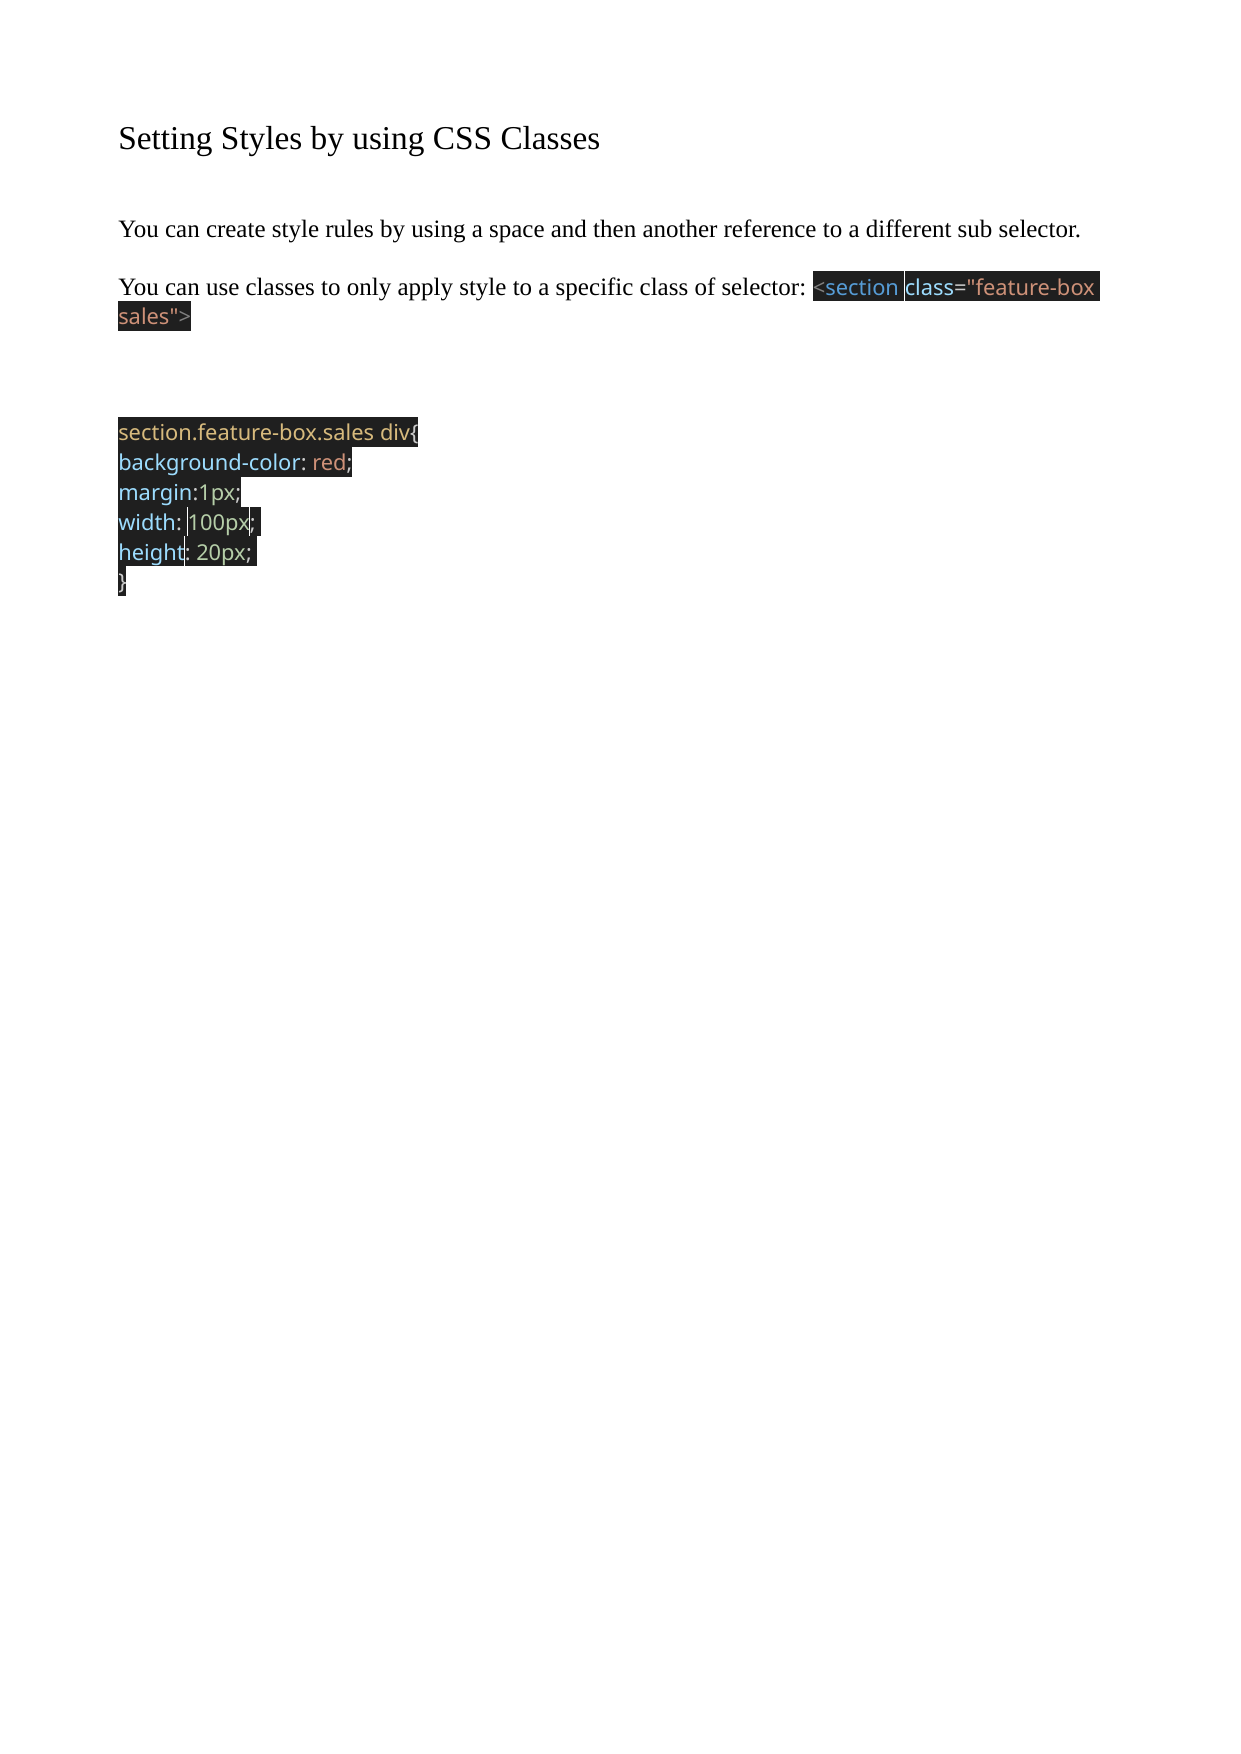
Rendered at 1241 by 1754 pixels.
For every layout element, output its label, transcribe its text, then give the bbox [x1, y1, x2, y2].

text } [118, 566, 1122, 596]
text section.feature-box.sales div{ [118, 417, 1122, 447]
text height: 20px; [118, 536, 1122, 566]
text You can use classes to only apply style to a specific class of selector: <section class="feature-box sales"> [118, 271, 1122, 331]
text Setting Styles by using CSS Classes [118, 118, 1122, 156]
text You can create style rules by using a space and then another reference to a different sub selector. [118, 214, 1122, 243]
text width: 100px; [118, 507, 1122, 536]
text background-color: red; [118, 447, 1122, 477]
text margin:1px; [118, 477, 1122, 507]
